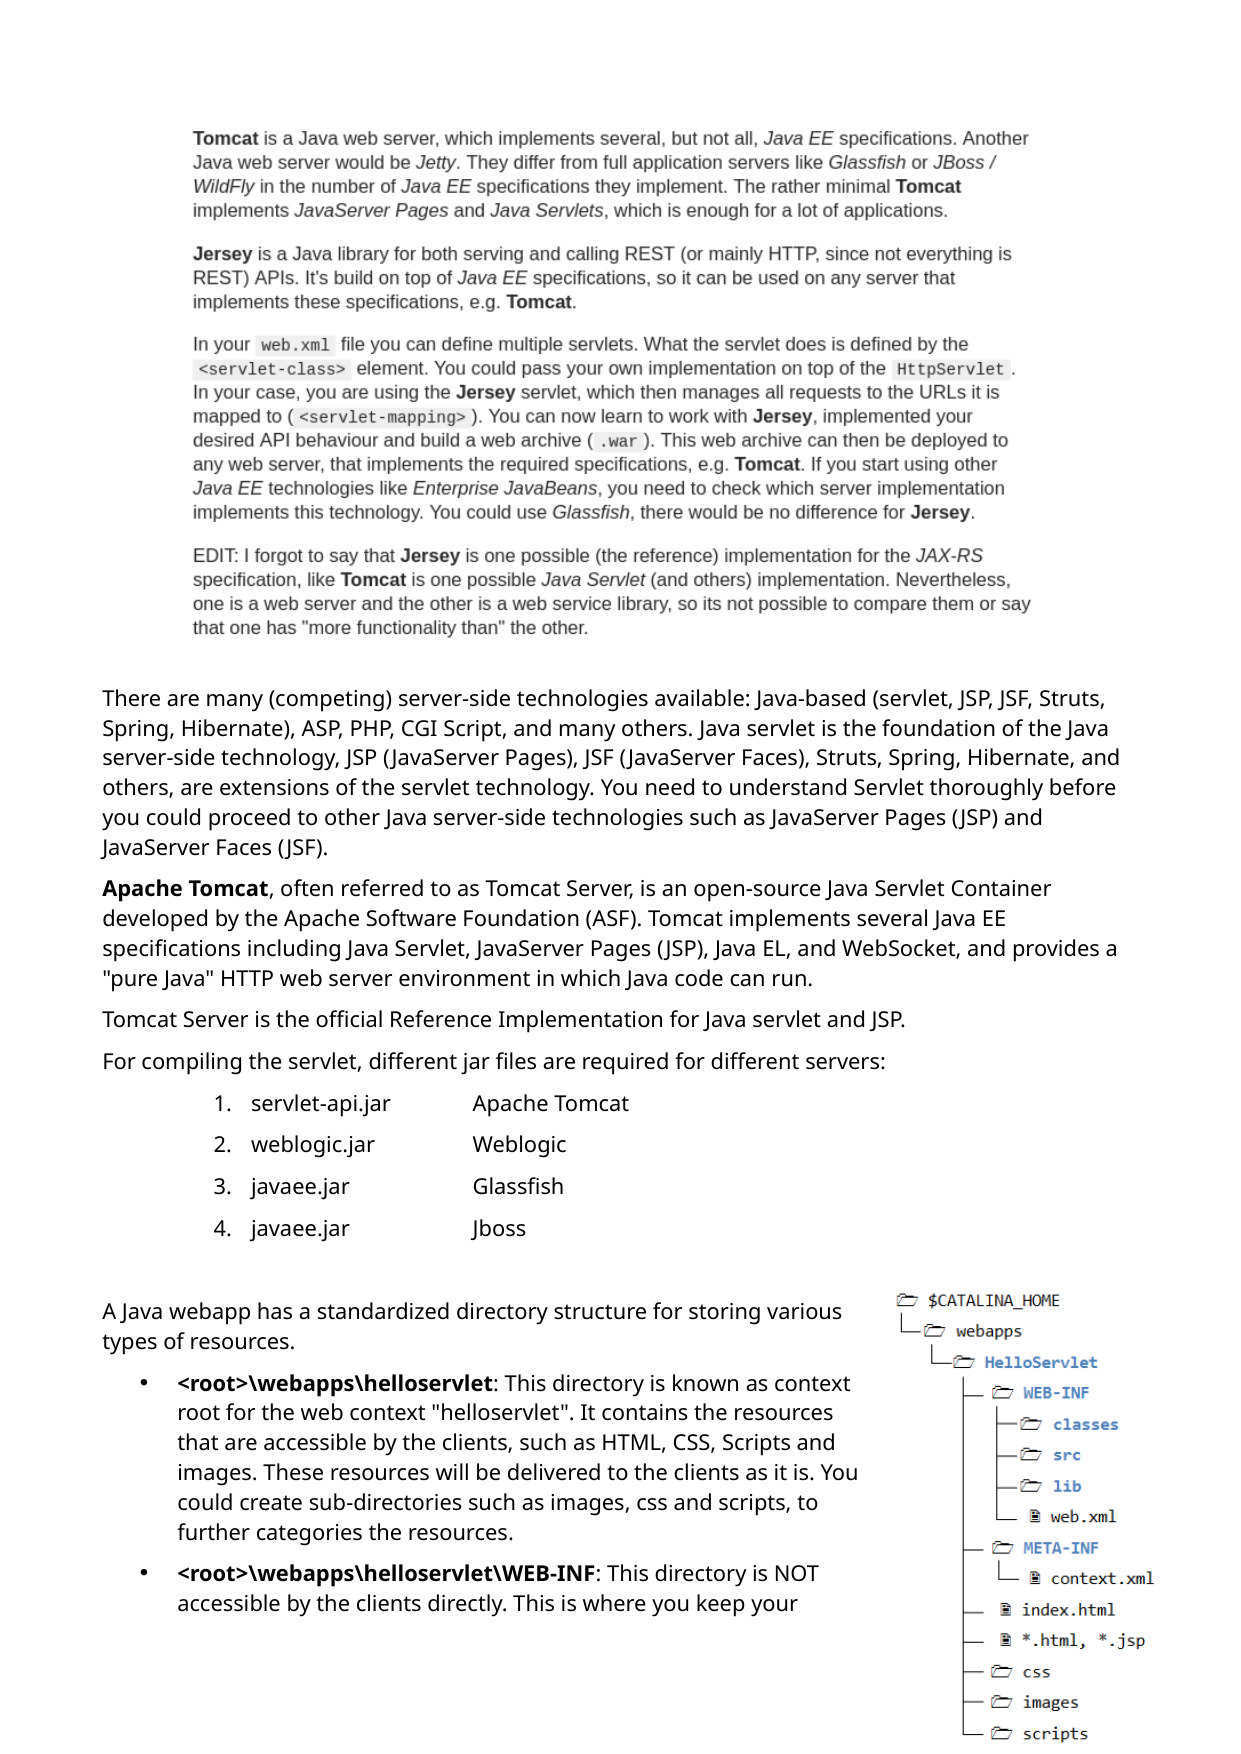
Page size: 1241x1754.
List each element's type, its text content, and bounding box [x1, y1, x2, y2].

text Tomcat Server is the official Reference Implementation for Java servlet and JSP. [102, 1004, 1138, 1034]
list <root>\webapps\helloservlet: This directory is known as context root for the web context "helloservlet". It contains the resources that are accessible by the clients, such as HTML, CSS, Scripts and images. These resources will be delivered to the clients as it is. You could create sub-directories such as images, css and scripts, to further categories the resources. [139, 1367, 860, 1546]
text For compiling the servlet, different jar files are required for different servers: [102, 1046, 1138, 1076]
text A Java webapp has a standardized directory structure for storing various types of resources. [102, 1296, 860, 1356]
list javaee.jar Glassfish [213, 1171, 1138, 1201]
picture [860, 1281, 1187, 1754]
list javaee.jar Jboss [213, 1213, 1138, 1242]
list weblogic.jar Weblogic [213, 1129, 1138, 1159]
text There are many (competing) server-side technologies available: Java-based (servlet, JSP, JSF, Struts, Spring, Hibernate), ASP, PHP, CGI Script, and many others. Java servlet is the foundation of the Java server-side technology, JSP (JavaServer Pages), JSF (JavaServer Faces), Struts, Spring, Hibernate, and others, are extensions of the servlet technology. You need to understand Servlet thoroughly before you could proceed to other Java server-side technologies such as JavaServer Pages (JSP) and JavaServer Faces (JSF). [102, 683, 1138, 861]
text Apache Tomcat, often referred to as Tomcat Server, is an open-source Java Servlet Container developed by the Apache Software Foundation (ASF). Tomcat implements several Java EE specifications including Java Servlet, JavaServer Pages (JSP), Java EL, and WebSocket, and provides a "pure Java" HTTP web server environment in which Java code can run. [102, 873, 1138, 992]
list servlet-api.jar Apache Tomcat [213, 1088, 1138, 1117]
picture [187, 122, 1036, 641]
list <root>\webapps\helloservlet\WEB-INF: This directory is NOT accessible by the clients directly. This is where you keep your [139, 1558, 860, 1618]
